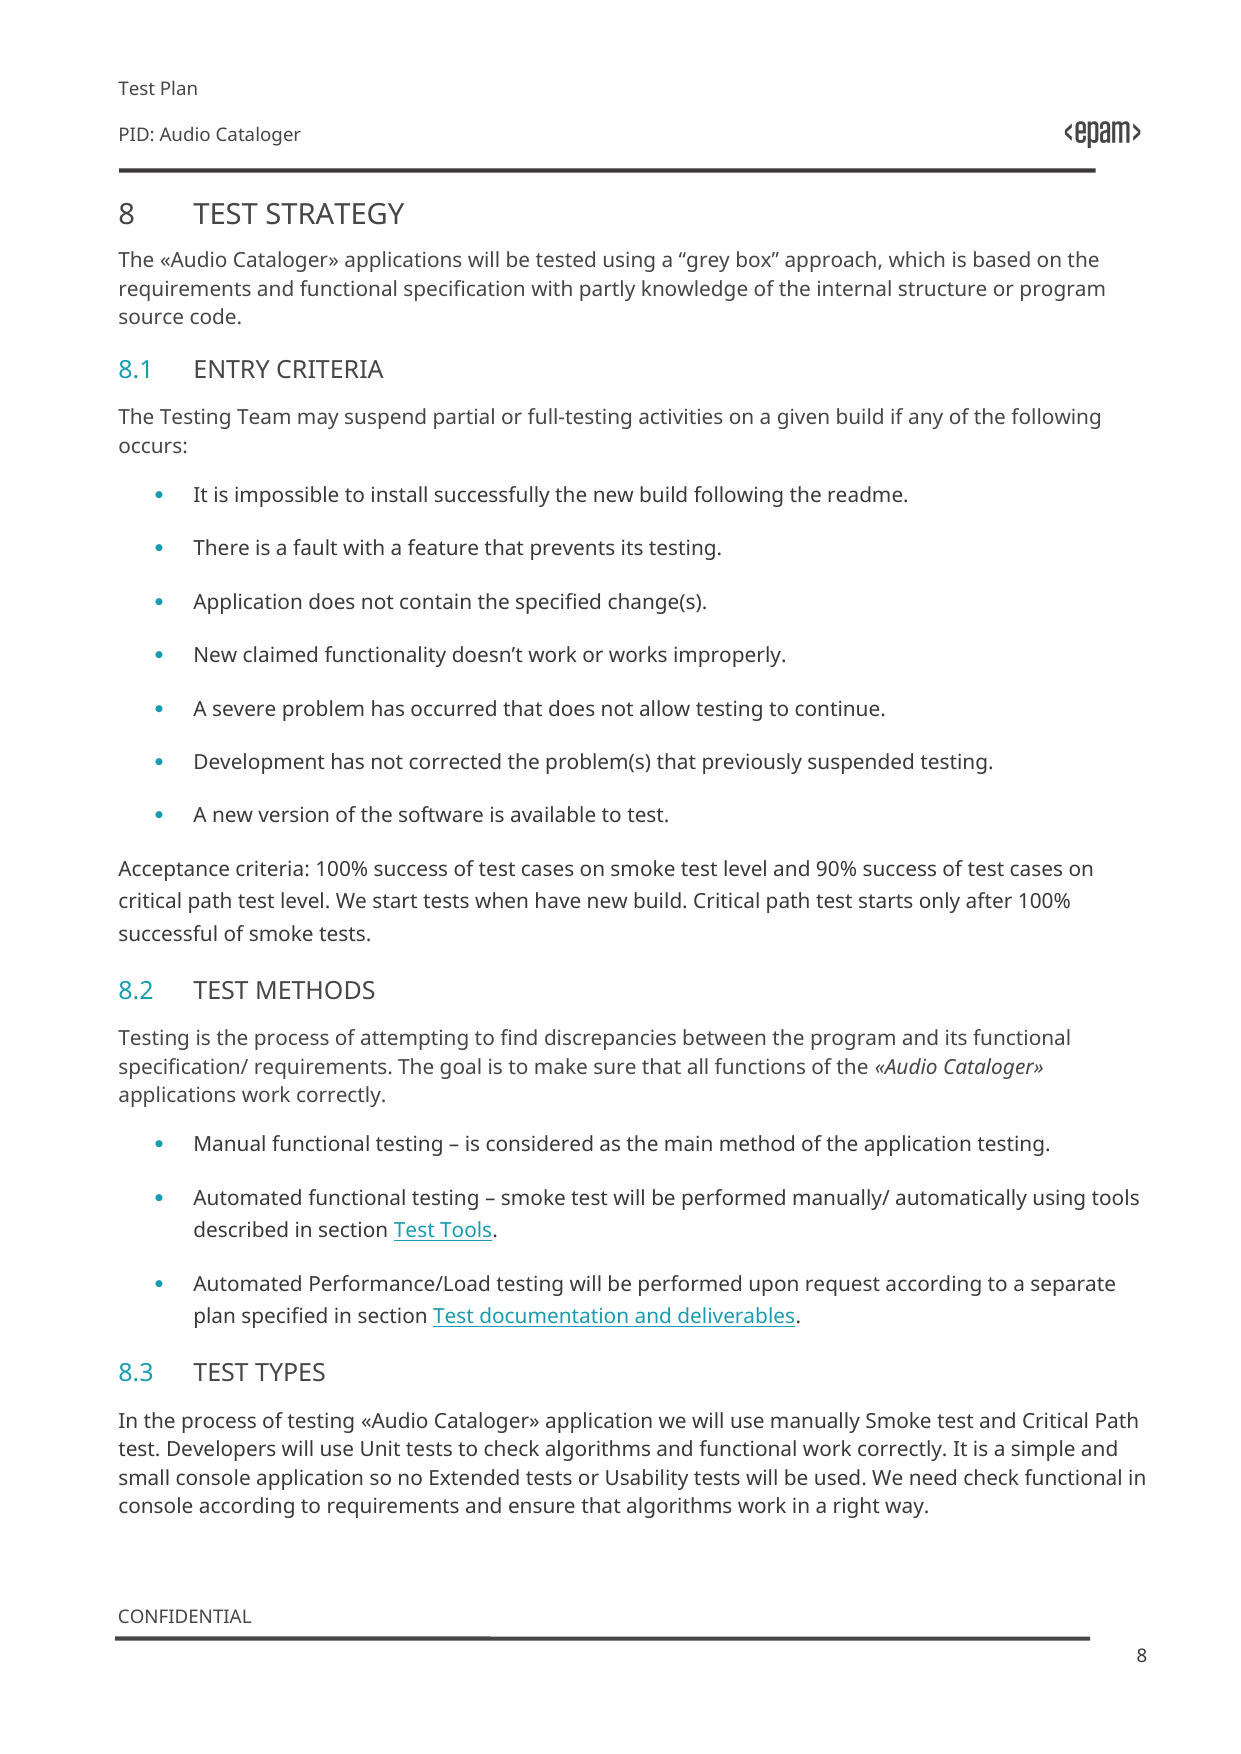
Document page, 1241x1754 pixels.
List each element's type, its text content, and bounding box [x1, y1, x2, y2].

list Development has not corrected the problem(s) that previously suspended testing. [155, 747, 1152, 776]
subtitle Test Strategy [118, 193, 1152, 233]
text The Testing Team may suspend partial or full-testing activities on a given build if any of the following occurs: [118, 402, 1152, 459]
list Manual functional testing – is considered as the main method of the application testing. [155, 1129, 1152, 1158]
subtitle Entry Criteria [118, 352, 1152, 386]
text Testing is the process of attempting to find discrepancies between the program and its functional specification/ requirements. The goal is to make sure that all functions of the «Audio Cataloger» applications work correctly. [118, 1023, 1152, 1109]
list A new version of the software is available to test. [155, 801, 1152, 829]
list Acceptance criteria: 100% success of test cases on smoke test level and 90% success of test cases on critical path test level. We start tests when have new build. Critical path test starts only after 100% successful of smoke tests. [118, 854, 1152, 948]
list A severe problem has occurred that does not allow testing to continue. [155, 694, 1152, 722]
subtitle Test Methods [118, 973, 1152, 1007]
list Automated Performance/Load testing will be performed upon request according to a separate plan specified in section Test documentation and deliverables. [155, 1269, 1152, 1330]
text The «Audio Cataloger» applications will be tested using a “grey box” approach, which is based on the requirements and functional specification with partly knowledge of the internal structure or program source code. [118, 245, 1152, 331]
list There is a fault with a feature that prevents its testing. [155, 533, 1152, 562]
list Application does not contain the specified change(s). [155, 587, 1152, 615]
list Automated functional testing – smoke test will be performed manually/ automatically using tools described in section Test Tools. [155, 1183, 1152, 1244]
list New claimed functionality doesn’t work or works improperly. [155, 640, 1152, 669]
text In the process of testing «Audio Cataloger» application we will use manually Smoke test and Critical Path test. Developers will use Unit tests to check algorithms and functional work correctly. It is a simple and small console application so no Extended tests or Usability tests will be used. We need check functional in console according to requirements and ensure that algorithms work in a right way. [118, 1406, 1152, 1519]
list It is impossible to install successfully the new build following the readme. [155, 480, 1152, 508]
subtitle Test Types [118, 1355, 1152, 1389]
